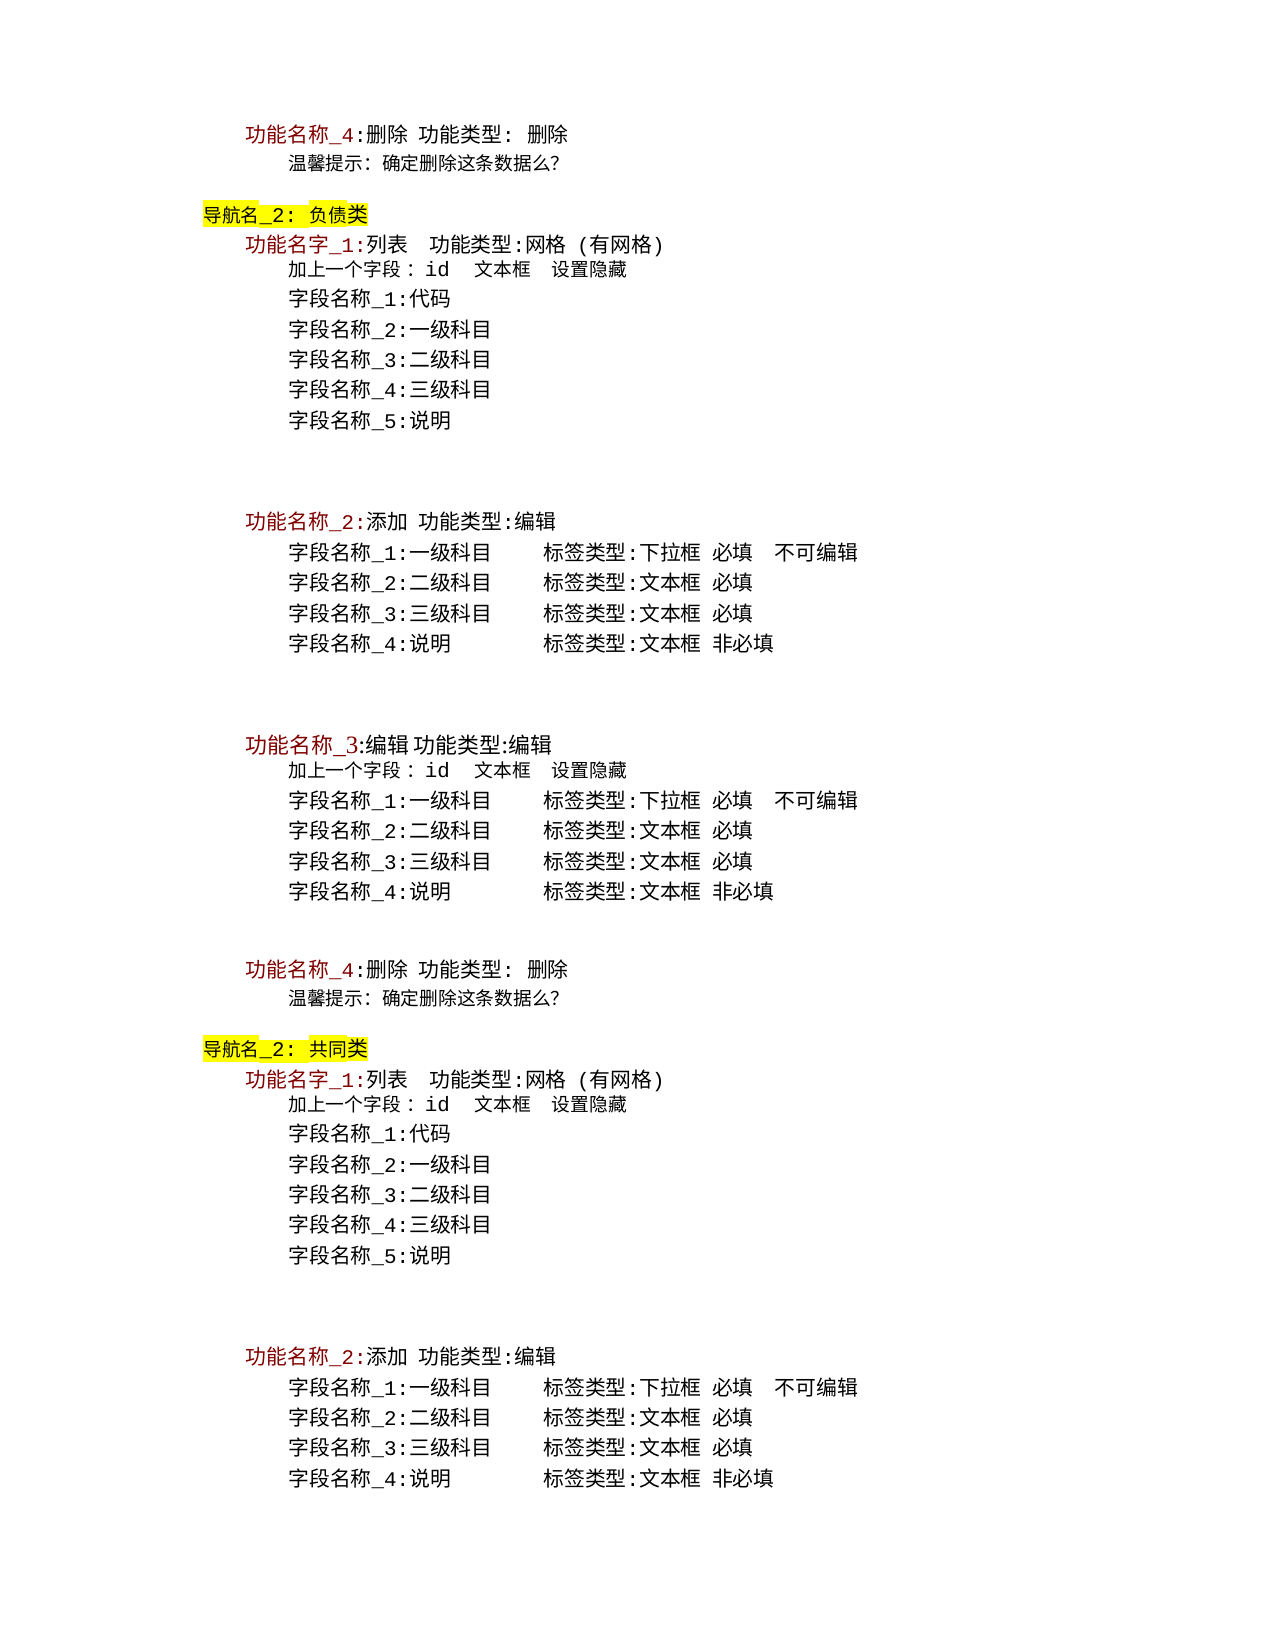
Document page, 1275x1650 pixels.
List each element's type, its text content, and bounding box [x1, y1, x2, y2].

text 字段名称_5:说明 [118, 404, 1157, 434]
text 温馨提示：确定删除这条数据么？ [118, 983, 1157, 1011]
text 功能名字_1:列表 功能类型:网格 (有网格) [118, 1063, 1157, 1093]
text 字段名称_4:三级科目 [118, 374, 1157, 404]
text 功能名字_1:列表 功能类型:网格 (有网格) [118, 228, 1157, 259]
text 字段名称_4:说明 标签类型:文本框 非必填 [118, 875, 1157, 906]
text 温馨提示：确定删除这条数据么？ [118, 148, 1157, 177]
text 字段名称_2:二级科目 标签类型:文本框 必填 [118, 1401, 1157, 1432]
text 功能名称_4:删除 功能类型: 删除 [118, 118, 1157, 148]
text 字段名称_5:说明 [118, 1239, 1157, 1269]
text 导航名_2: 共同类 [118, 1035, 1157, 1063]
text 字段名称_4:说明 标签类型:文本框 非必填 [118, 627, 1157, 658]
text 字段名称_3:二级科目 [118, 1178, 1157, 1209]
text 字段名称_1:代码 [118, 282, 1157, 313]
text 字段名称_3:三级科目 标签类型:文本框 必填 [118, 845, 1157, 875]
text 字段名称_1:一级科目 标签类型:下拉框 必填 不可编辑 [118, 1371, 1157, 1401]
text 字段名称_2:一级科目 [118, 313, 1157, 343]
text 加上一个字段 ：id 文本框 设置隐藏 [118, 1093, 1157, 1117]
text 字段名称_2:二级科目 标签类型:文本框 必填 [118, 814, 1157, 845]
text 字段名称_3:二级科目 [118, 343, 1157, 374]
text 字段名称_4:说明 标签类型:文本框 非必填 [118, 1462, 1157, 1492]
text 功能名称_2:添加 功能类型:编辑 [118, 1340, 1157, 1371]
text 功能名称_4:删除 功能类型: 删除 [118, 953, 1157, 983]
text 字段名称_3:三级科目 标签类型:文本框 必填 [118, 597, 1157, 627]
text 字段名称_1:代码 [118, 1117, 1157, 1148]
text 字段名称_2:二级科目 标签类型:文本框 必填 [118, 566, 1157, 597]
text 字段名称_2:一级科目 [118, 1148, 1157, 1178]
text 字段名称_1:一级科目 标签类型:下拉框 必填 不可编辑 [118, 536, 1157, 566]
text 加上一个字段 ：id 文本框 设置隐藏 [118, 760, 1157, 784]
text 字段名称_3:三级科目 标签类型:文本框 必填 [118, 1432, 1157, 1462]
text 功能名称_2:添加 功能类型:编辑 [118, 506, 1157, 536]
text 导航名_2: 负债类 [118, 200, 1157, 228]
text 功能名称_3:编辑 功能类型:编辑 [118, 728, 1157, 760]
text 加上一个字段 ：id 文本框 设置隐藏 [118, 259, 1157, 282]
text 字段名称_1:一级科目 标签类型:下拉框 必填 不可编辑 [118, 784, 1157, 814]
text 字段名称_4:三级科目 [118, 1209, 1157, 1239]
